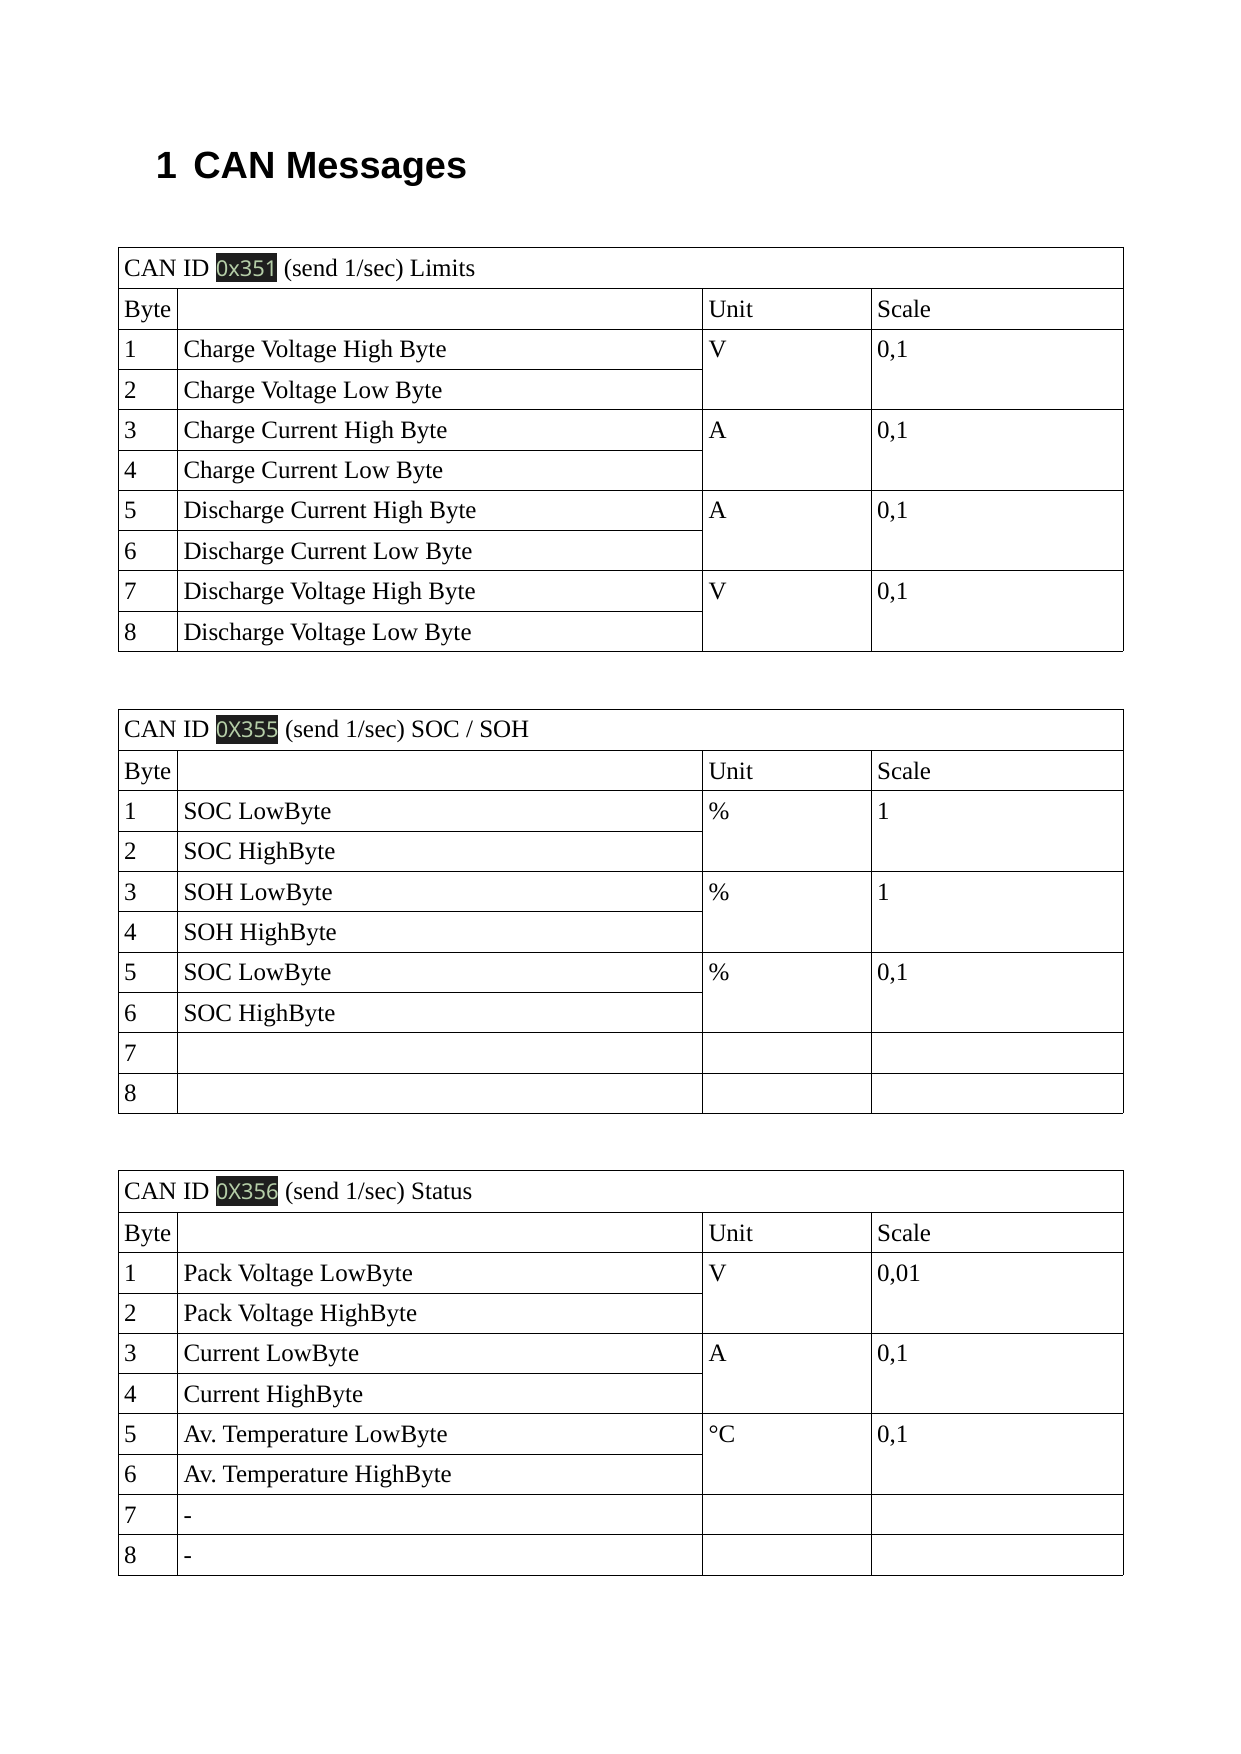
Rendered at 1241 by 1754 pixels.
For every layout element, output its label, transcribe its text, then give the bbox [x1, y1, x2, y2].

table_cell [872, 1495, 1123, 1534]
table_cell [178, 1213, 702, 1252]
table_cell Byte [119, 1213, 177, 1252]
table_cell Scale [872, 289, 1123, 328]
table_cell 3 [119, 1334, 177, 1373]
table_cell Byte [119, 751, 177, 790]
table_cell Discharge Voltage Low Byte [178, 612, 702, 651]
table_cell Current LowByte [178, 1334, 702, 1373]
table_cell SOH HighByte [178, 912, 702, 952]
table_cell Charge Voltage High Byte [178, 330, 702, 369]
table_cell V [703, 571, 871, 651]
table_cell 0,1 [872, 571, 1123, 651]
table_cell [178, 1074, 702, 1113]
table_cell Scale [872, 1213, 1123, 1252]
table_cell 2 [119, 1294, 177, 1333]
table_cell [703, 1535, 871, 1574]
table_cell V [703, 330, 871, 409]
table_cell 2 [119, 370, 177, 409]
table_cell 0,1 [872, 953, 1123, 1032]
table_cell - [178, 1495, 702, 1534]
table_cell 5 [119, 953, 177, 992]
table_cell A [703, 410, 871, 490]
table_cell 0,01 [872, 1253, 1123, 1333]
table_cell Pack Voltage LowByte [178, 1253, 702, 1292]
table_cell 0,1 [872, 330, 1123, 409]
table_cell 2 [119, 832, 177, 871]
table_cell 3 [119, 410, 177, 449]
table_cell SOH LowByte [178, 872, 702, 911]
table_cell 7 [119, 1495, 177, 1534]
table_header CAN ID 0X355 (send 1/sec) SOC / SOH [119, 710, 1123, 750]
table_header CAN ID 0x351 (send 1/sec) Limits [119, 248, 1123, 288]
table_cell 0,1 [872, 491, 1123, 570]
table_cell 6 [119, 531, 177, 570]
table_cell Discharge Current Low Byte [178, 531, 702, 570]
table_cell 7 [119, 1033, 177, 1072]
table_cell 5 [119, 491, 177, 530]
table_cell V [703, 1253, 871, 1333]
table_cell 8 [119, 612, 177, 651]
table_cell Scale [872, 751, 1123, 790]
table_cell A [703, 491, 871, 570]
table_cell Unit [703, 289, 871, 328]
table_cell 1 [119, 791, 177, 831]
table_cell 6 [119, 993, 177, 1032]
table_cell 1 [872, 791, 1123, 871]
table_cell 1 [872, 872, 1123, 952]
table_cell [872, 1535, 1123, 1574]
table_cell Discharge Current High Byte [178, 491, 702, 530]
table_cell 8 [119, 1074, 177, 1113]
table_cell [178, 1033, 702, 1072]
table_cell Charge Voltage Low Byte [178, 370, 702, 409]
table_cell Discharge Voltage High Byte [178, 571, 702, 611]
table_cell °C [703, 1414, 871, 1494]
table_cell 7 [119, 571, 177, 611]
table_header CAN ID 0X356 (send 1/sec) Status [119, 1171, 1123, 1212]
table_cell [178, 751, 702, 790]
table_cell A [703, 1334, 871, 1413]
subtitle CAN Messages [156, 143, 1122, 187]
table_cell [703, 1074, 871, 1113]
table_cell [872, 1074, 1123, 1113]
table_cell Unit [703, 1213, 871, 1252]
table_cell 4 [119, 912, 177, 952]
table_cell 6 [119, 1455, 177, 1494]
table_cell 1 [119, 1253, 177, 1292]
table_cell Charge Current Low Byte [178, 451, 702, 490]
table_cell SOC LowByte [178, 791, 702, 831]
table_cell 0,1 [872, 1414, 1123, 1494]
table_cell [872, 1033, 1123, 1072]
table_cell Pack Voltage HighByte [178, 1294, 702, 1333]
table_cell % [703, 872, 871, 952]
table_cell [178, 289, 702, 328]
table_cell % [703, 791, 871, 871]
table_cell 0,1 [872, 1334, 1123, 1413]
table_cell 0,1 [872, 410, 1123, 490]
table_cell - [178, 1535, 702, 1574]
table_cell Unit [703, 751, 871, 790]
table_cell Av. Temperature LowByte [178, 1414, 702, 1454]
table_cell Current HighByte [178, 1374, 702, 1413]
table_cell 4 [119, 451, 177, 490]
table_cell 8 [119, 1535, 177, 1574]
table_cell Av. Temperature HighByte [178, 1455, 702, 1494]
table_cell SOC HighByte [178, 832, 702, 871]
table_cell 4 [119, 1374, 177, 1413]
table_cell [703, 1495, 871, 1534]
table_cell % [703, 953, 871, 1032]
table_cell SOC HighByte [178, 993, 702, 1032]
table_cell Charge Current High Byte [178, 410, 702, 449]
table_cell Byte [119, 289, 177, 328]
table_cell 5 [119, 1414, 177, 1454]
table_cell 1 [119, 330, 177, 369]
table_cell [703, 1033, 871, 1072]
table_cell SOC LowByte [178, 953, 702, 992]
table_cell 3 [119, 872, 177, 911]
